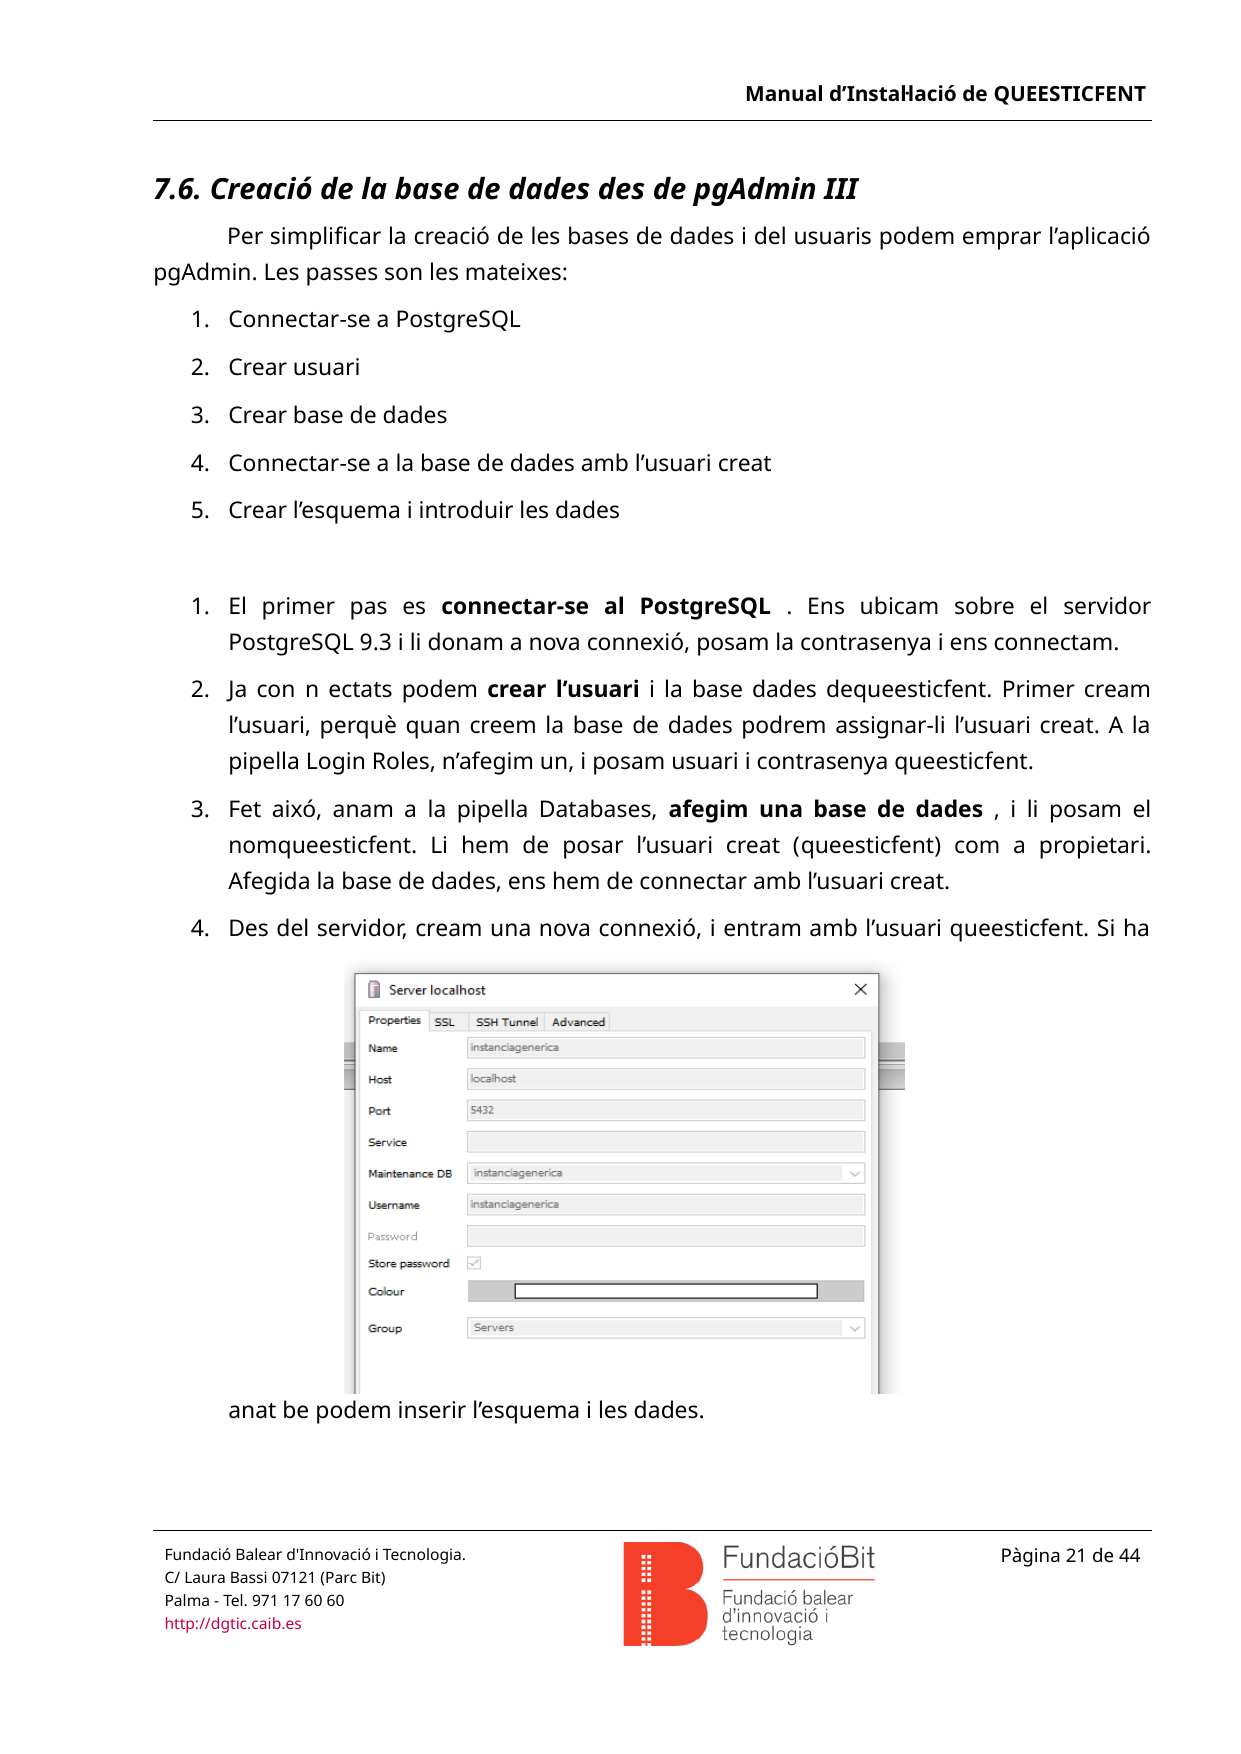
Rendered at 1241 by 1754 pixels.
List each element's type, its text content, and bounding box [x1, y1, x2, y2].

picture [623, 1542, 875, 1646]
list Crear l’esquema i introduir les dades [191, 494, 1152, 525]
list Fet aixó, anam a la pipella Databases, afegim una base de dades , i li posam el nomqueesticfent. Li hem de posar l’usuari creat (queesticfent) com a propietari. Afegida la base de dades, ens hem de connectar amb l’usuari creat. [191, 793, 1152, 896]
list Connectar-se a PostgreSQL [191, 303, 1152, 334]
list Des del servidor, cream una nova connexió, i entram amb l’usuari queesticfent. Si ha anat be podem inserir l’esquema i les dades. [191, 912, 1152, 1425]
subtitle Creació de la base de dades des de pgAdmin III [153, 168, 1152, 208]
list Connectar-se a la base de dades amb l’usuari creat [191, 446, 1152, 478]
list Ja con n ectats podem crear l’usuari i la base dades dequeesticfent. Primer cream l’usuari, perquè quan creem la base de dades podrem assignar-li l’usuari creat. A la pipella Login Roles, n’afegim un, i posam usuari i contrasenya queesticfent. [191, 673, 1152, 776]
picture [344, 959, 905, 1394]
list El primer pas es connectar-se al PostgreSQL . Ens ubicam sobre el servidor PostgreSQL 9.3 i li donam a nova connexió, posam la contrasenya i ens connectam. [191, 589, 1152, 657]
text Per simplificar la creació de les bases de dades i del usuaris podem emprar l’aplicació pgAdmin. Les passes son les mateixes: [153, 220, 1152, 287]
list Crear usuari [191, 351, 1152, 382]
list Crear base de dades [191, 399, 1152, 430]
